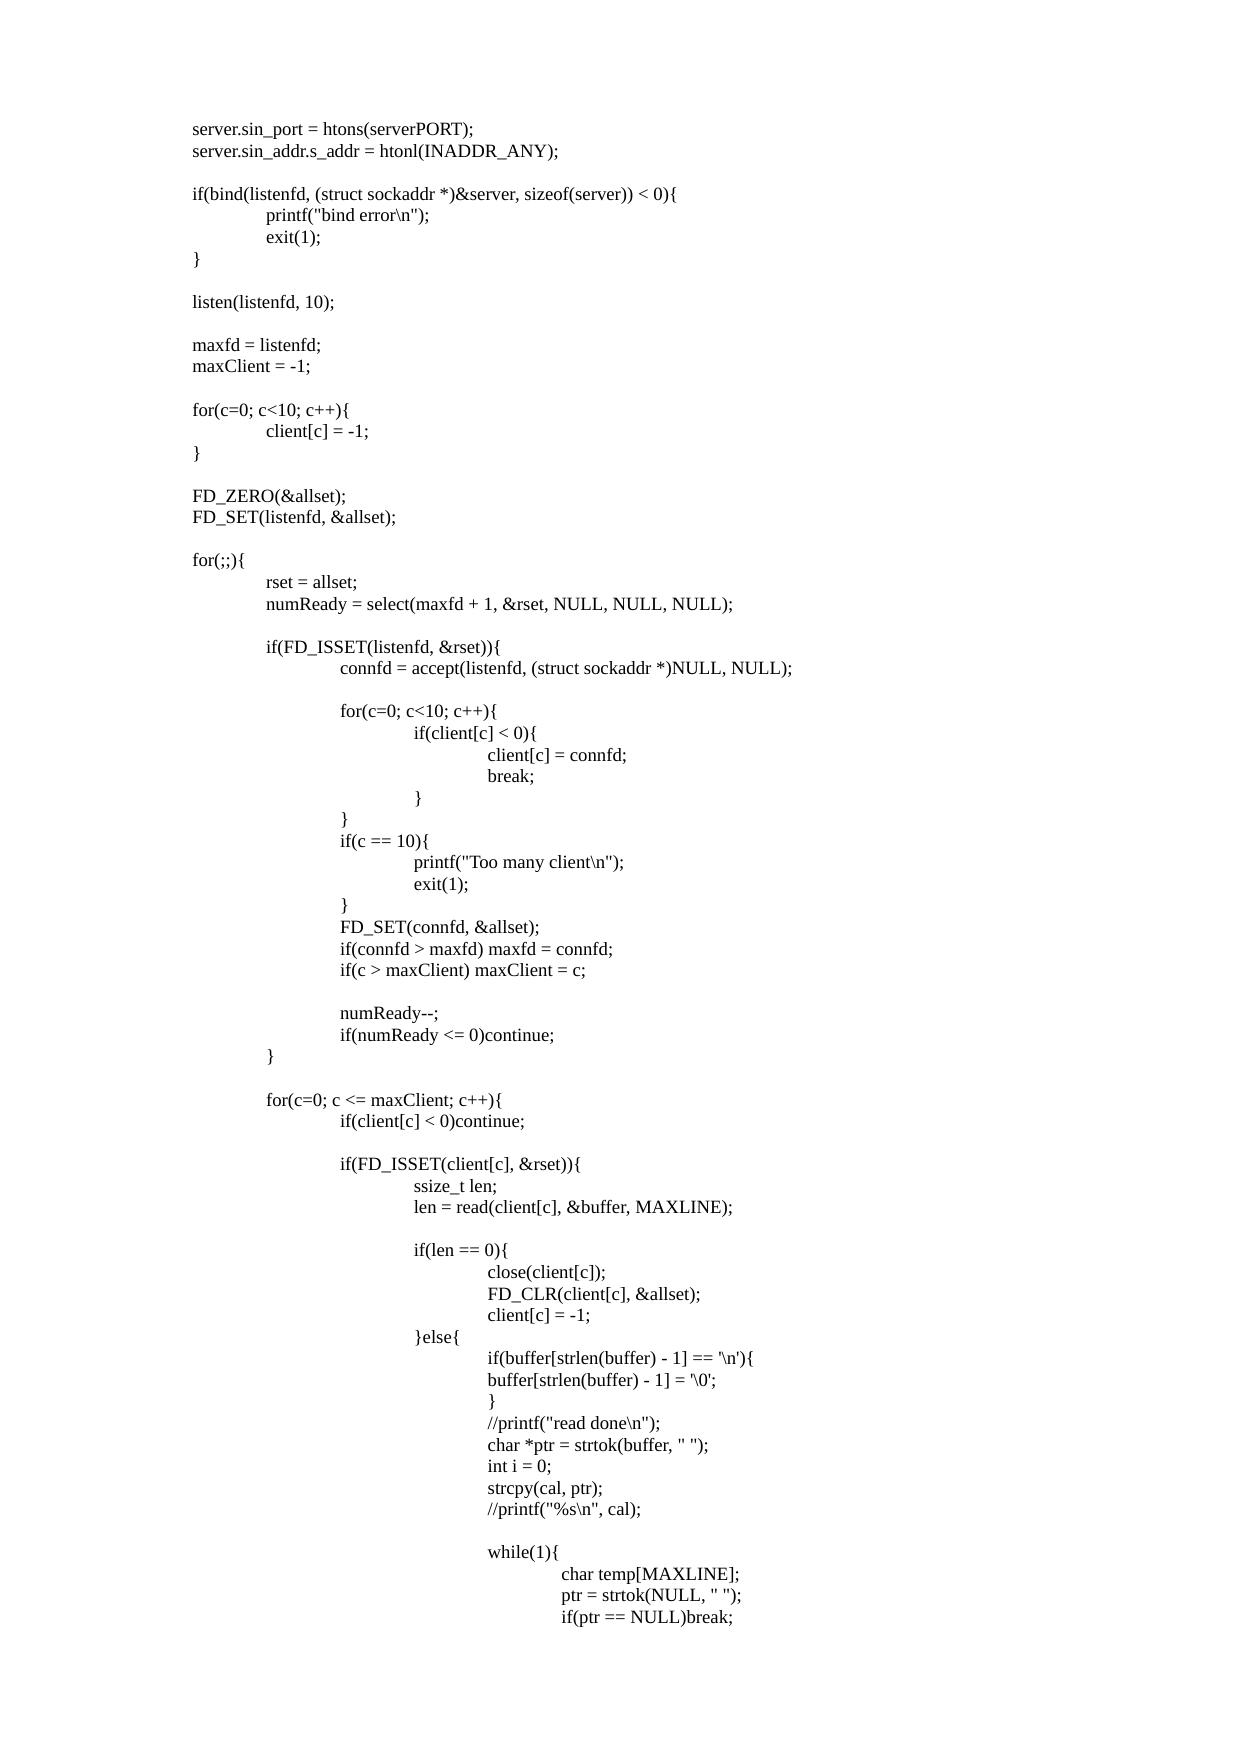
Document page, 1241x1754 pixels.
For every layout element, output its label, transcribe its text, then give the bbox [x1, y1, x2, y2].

text if(FD_ISSET(client[c], &rset)){ [118, 1153, 1122, 1175]
text if(buffer[strlen(buffer) - 1] == '\n'){ [118, 1347, 1122, 1369]
text FD_SET(connfd, &allset); [118, 916, 1122, 937]
text } [118, 442, 1122, 463]
text if(numReady <= 0)continue; [118, 1024, 1122, 1045]
text if(len == 0){ [118, 1239, 1122, 1261]
text //printf("read done\n"); [118, 1412, 1122, 1433]
text rset = allset; [118, 571, 1122, 592]
text } [118, 247, 1122, 269]
text if(ptr == NULL)break; [118, 1606, 1122, 1627]
text exit(1); [118, 226, 1122, 247]
text ptr = strtok(NULL, " "); [118, 1584, 1122, 1606]
text ssize_t len; [118, 1175, 1122, 1196]
text connfd = accept(listenfd, (struct sockaddr *)NULL, NULL); [118, 657, 1122, 679]
text if(FD_ISSET(listenfd, &rset)){ [118, 636, 1122, 657]
text if(client[c] < 0){ [118, 722, 1122, 743]
text if(c > maxClient) maxClient = c; [118, 959, 1122, 981]
text if(bind(listenfd, (struct sockaddr *)&server, sizeof(server)) < 0){ [118, 183, 1122, 204]
text client[c] = connfd; [118, 743, 1122, 765]
text } [118, 1390, 1122, 1412]
text for(c=0; c<10; c++){ [118, 700, 1122, 722]
text for(c=0; c<10; c++){ [118, 398, 1122, 420]
text buffer[strlen(buffer) - 1] = '\0'; [118, 1369, 1122, 1390]
text for(c=0; c <= maxClient; c++){ [118, 1088, 1122, 1110]
text printf("Too many client\n"); [118, 851, 1122, 873]
text if(c == 10){ [118, 830, 1122, 851]
text }else{ [118, 1326, 1122, 1347]
text close(client[c]); [118, 1261, 1122, 1282]
text for(;;){ [118, 549, 1122, 571]
text FD_ZERO(&allset); [118, 485, 1122, 506]
text } [118, 1045, 1122, 1067]
text numReady = select(maxfd + 1, &rset, NULL, NULL, NULL); [118, 592, 1122, 614]
text } [118, 787, 1122, 808]
text listen(listenfd, 10); [118, 291, 1122, 312]
text char *ptr = strtok(buffer, " "); [118, 1433, 1122, 1455]
text server.sin_port = htons(serverPORT); [118, 118, 1122, 140]
text break; [118, 765, 1122, 787]
text } [118, 894, 1122, 916]
text maxClient = -1; [118, 355, 1122, 377]
text //printf("%s\n", cal); [118, 1498, 1122, 1520]
text FD_CLR(client[c], &allset); [118, 1282, 1122, 1304]
text len = read(client[c], &buffer, MAXLINE); [118, 1196, 1122, 1218]
text if(connfd > maxfd) maxfd = connfd; [118, 937, 1122, 959]
text numReady--; [118, 1002, 1122, 1024]
text maxfd = listenfd; [118, 334, 1122, 355]
text if(client[c] < 0)continue; [118, 1110, 1122, 1132]
text while(1){ [118, 1541, 1122, 1563]
text char temp[MAXLINE]; [118, 1563, 1122, 1584]
text server.sin_addr.s_addr = htonl(INADDR_ANY); [118, 140, 1122, 161]
text strcpy(cal, ptr); [118, 1477, 1122, 1498]
text client[c] = -1; [118, 420, 1122, 442]
text int i = 0; [118, 1455, 1122, 1477]
text exit(1); [118, 873, 1122, 894]
text client[c] = -1; [118, 1304, 1122, 1326]
text } [118, 808, 1122, 830]
text printf("bind error\n"); [118, 204, 1122, 226]
text FD_SET(listenfd, &allset); [118, 506, 1122, 528]
